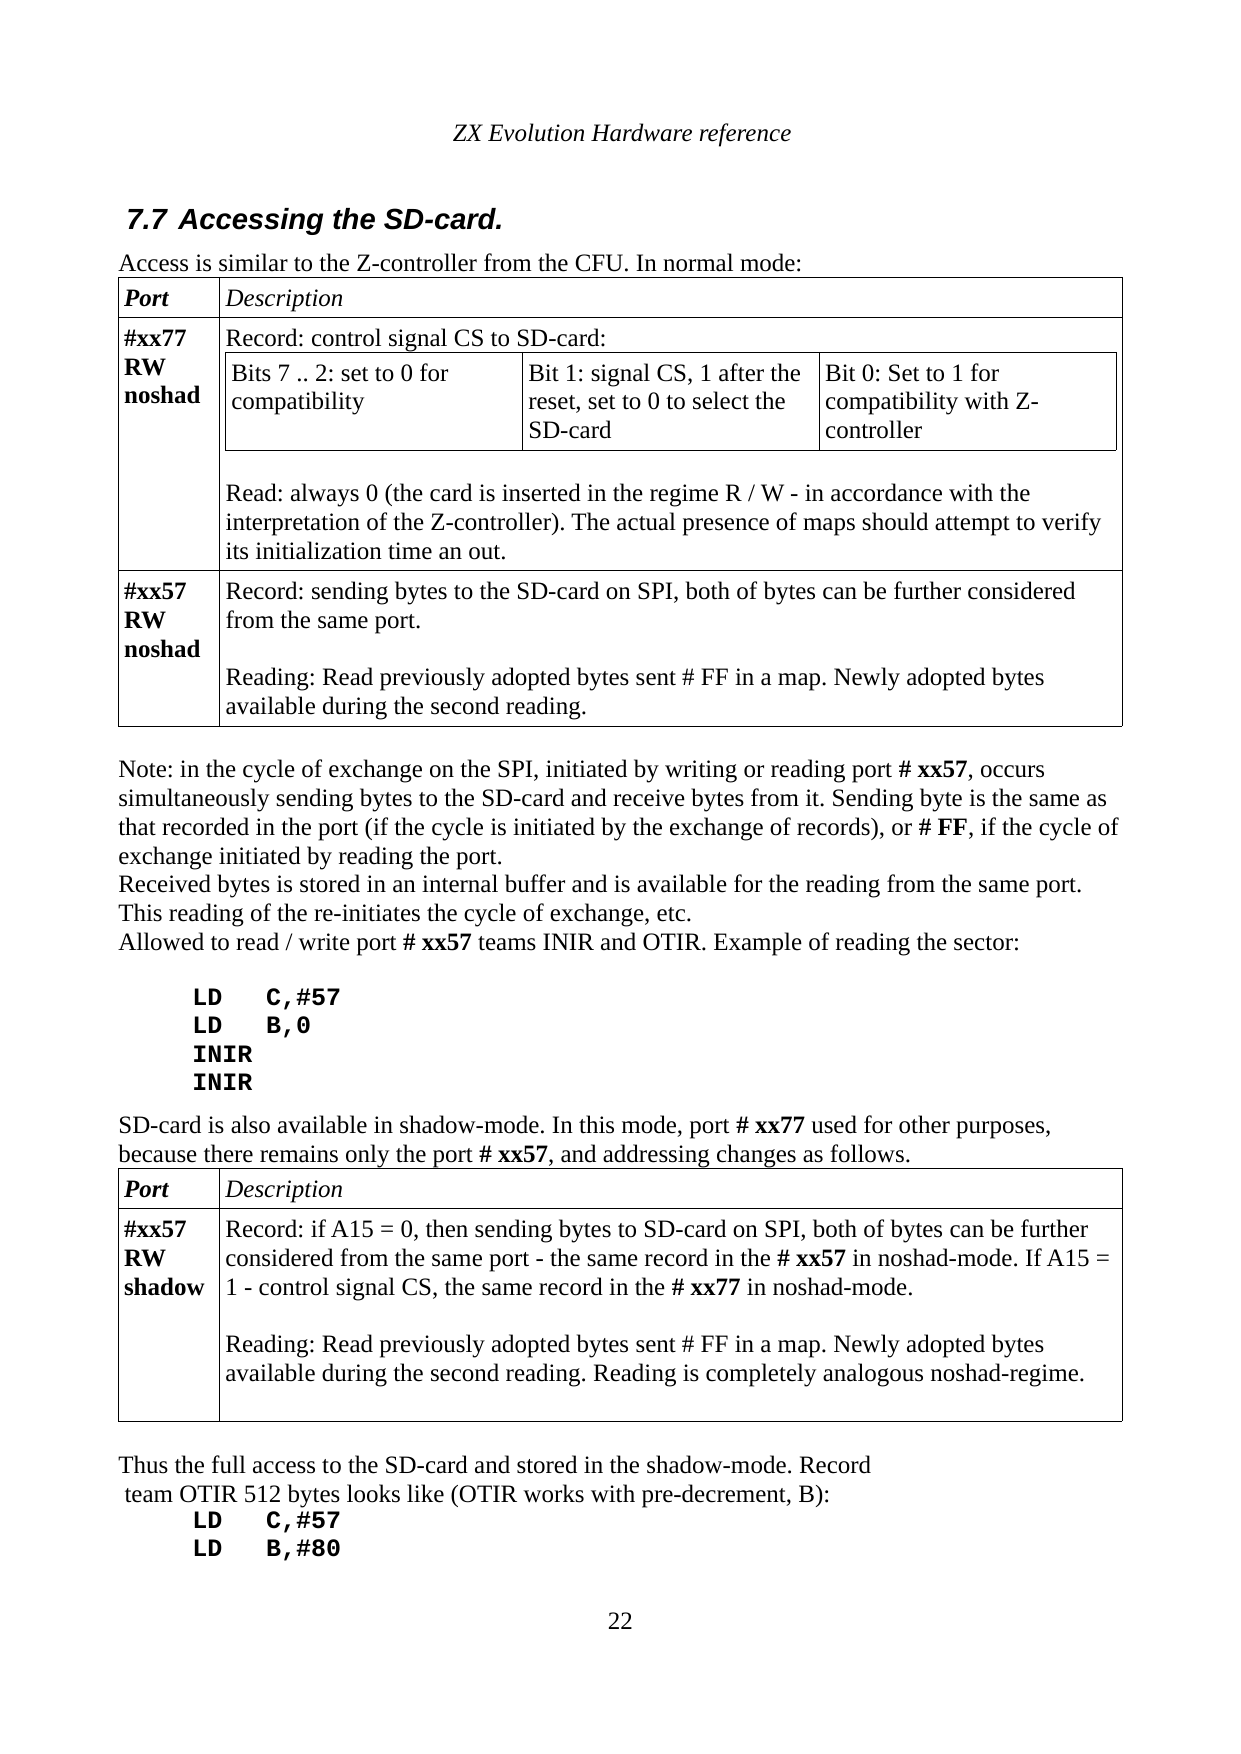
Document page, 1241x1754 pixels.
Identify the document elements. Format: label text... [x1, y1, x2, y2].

table_cell #xx57 RW shadow [119, 1209, 219, 1421]
table_header Bits 7 .. 2: set to 0 for compatibility [226, 353, 522, 449]
table_header Bit 1: signal CS, 1 after the reset, set to 0 to select the SD-card [523, 353, 819, 449]
table_header Description [220, 278, 1122, 317]
text Access is similar to the Z-controller from the CFU. In normal mode: [118, 248, 1122, 277]
text team OTIR 512 bytes looks like (OTIR works with pre-decrement, B): [118, 1479, 1122, 1507]
text LD B,#80 [118, 1536, 1122, 1564]
text LD C,#57 LD B,0 INIR INIR [118, 956, 1122, 1098]
table_cell Record: control signal CS to SD-card: Read: always 0 (the card is inserted in the regime R / W - in accordance with the interpretation of the Z-controller). The actual presence of maps should attempt to verify its initialization time an out. [220, 318, 1122, 570]
table_header Port [119, 278, 219, 317]
table_cell #xx57 RW noshad [119, 571, 219, 726]
table_header Port [119, 1169, 219, 1208]
text Note: in the cycle of exchange on the SPI, initiated by writing or reading port # xx57, occurs simultaneously sending bytes to the SD-card and receive bytes from it. Sending byte is the same as that recorded in the port (if the cycle is initiated by the exchange of records), or # FF, if the cycle of exchange initiated by reading the port. Received bytes is stored in an internal buffer and is available for the reading from the same port. This reading of the re-initiates the cycle of exchange, etc. Allowed to read / write port # xx57 teams INIR and OTIR. Example of reading the sector: [118, 754, 1122, 956]
table_cell Record: if A15 = 0, then sending bytes to SD-card on SPI, both of bytes can be further considered from the same port - the same record in the # xx57 in noshad-mode. If A15 = 1 - control signal CS, the same record in the # xx77 in noshad-mode. Reading: Read previously adopted bytes sent # FF in a map. Newly adopted bytes available during the second reading. Reading is completely analogous noshad-regime. [220, 1209, 1122, 1421]
table_header Bit 0: Set to 1 for compatibility with Z-controller [820, 353, 1116, 449]
subtitle Accessing the SD-card. [118, 202, 1122, 236]
text Thus the full access to the SD-card and stored in the shadow-mode. Record [118, 1450, 1122, 1479]
table_cell #xx77 RW noshad [119, 318, 219, 570]
text SD-card is also available in shadow-mode. In this mode, port # xx77 used for other purposes, because there remains only the port # xx57, and addressing changes as follows. [118, 1110, 1122, 1168]
table_header Description [220, 1169, 1122, 1208]
table_cell Record: sending bytes to the SD-card on SPI, both of bytes can be further considered from the same port. Reading: Read previously adopted bytes sent # FF in a map. Newly adopted bytes available during the second reading. [220, 571, 1122, 726]
text LD C,#57 [118, 1507, 1122, 1536]
